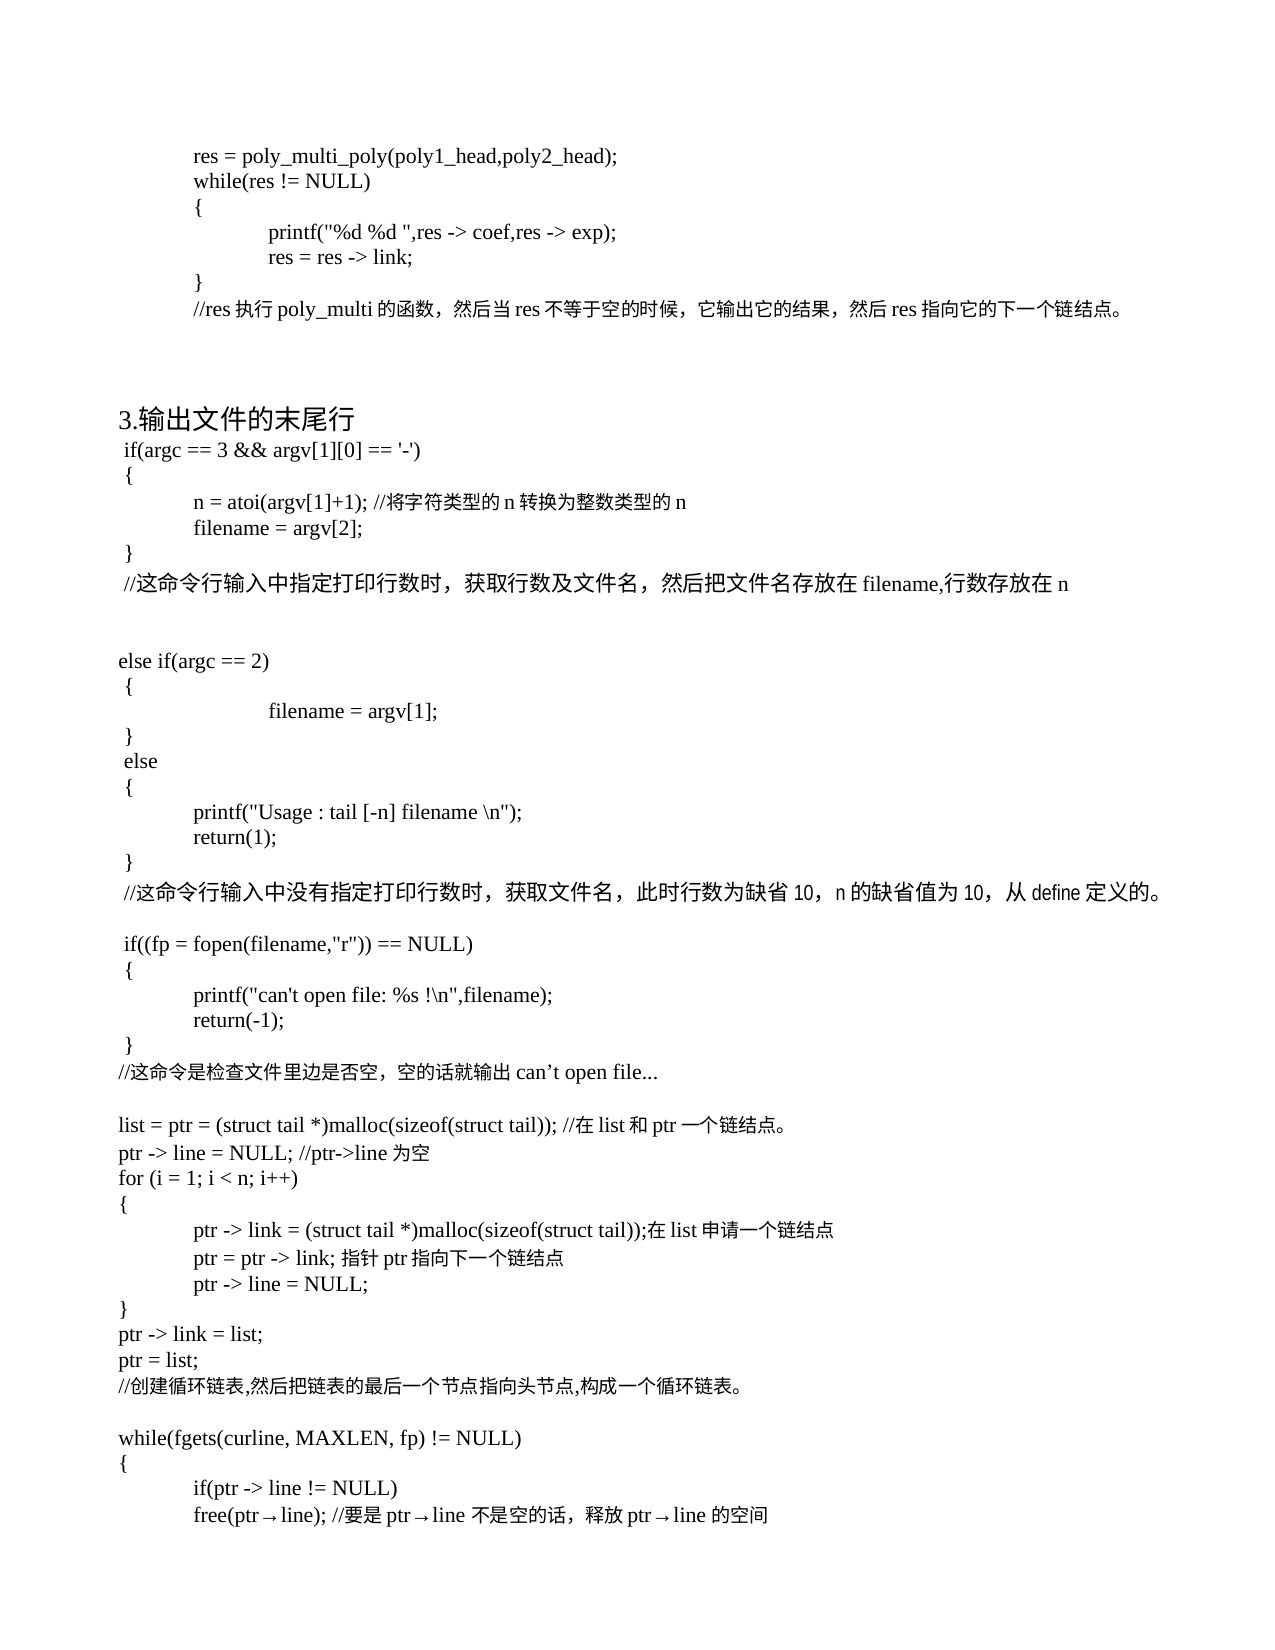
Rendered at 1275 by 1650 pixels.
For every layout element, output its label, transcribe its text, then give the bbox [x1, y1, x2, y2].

text { [118, 194, 1157, 219]
text res = poly_multi_poly(poly1_head,poly2_head); [118, 143, 1157, 168]
text ptr = list; [118, 1347, 1157, 1372]
text { [118, 1191, 1157, 1216]
text 3.输出文件的末尾行 [118, 398, 1157, 437]
text ptr -> line = NULL; [118, 1271, 1157, 1296]
text } [118, 1296, 1157, 1321]
text printf("can't open file: %s !\n",filename); [118, 982, 1157, 1007]
text if(argc == 3 && argv[1][0] == '-') [118, 437, 1157, 462]
text { [118, 673, 1157, 698]
text list = ptr = (struct tail *)malloc(sizeof(struct tail)); //在list和ptr一个链结点。 [118, 1110, 1157, 1138]
text if(ptr -> line != NULL) [118, 1475, 1157, 1500]
text } [118, 849, 1157, 874]
text //这命令行输入中指定打印行数时，获取行数及文件名，然后把文件名存放在filename,行数存放在n [118, 566, 1157, 597]
text ptr = ptr -> link; 指针ptr指向下一个链结点 [118, 1243, 1157, 1271]
text { [118, 957, 1157, 982]
text ptr -> link = (struct tail *)malloc(sizeof(struct tail));在list申请一个链结点 [118, 1216, 1157, 1243]
text { [118, 774, 1157, 799]
text else if(argc == 2) [118, 648, 1157, 673]
text while(fgets(curline, MAXLEN, fp) != NULL) [118, 1425, 1157, 1450]
text for (i = 1; i < n; i++) [118, 1165, 1157, 1191]
text //这命令是检查文件里边是否空，空的话就输出 can’t open file... [118, 1057, 1157, 1085]
text //创建循环链表,然后把链表的最后一个节点指向头节点,构成一个循环链表。 [118, 1372, 1157, 1399]
text printf("Usage : tail [-n] filename \n"); [118, 799, 1157, 824]
text { [118, 1450, 1157, 1475]
text ptr -> line = NULL; //ptr->line为空 [118, 1138, 1157, 1165]
text } [118, 1032, 1157, 1057]
text return(1); [118, 824, 1157, 849]
text } [118, 269, 1157, 294]
text //res执行poly_multi的函数，然后当res不等于空的时候，它输出它的结果，然后res指向它的下一个链结点。 [118, 294, 1157, 322]
text //这命令行输入中没有指定打印行数时，获取文件名，此时行数为缺省10，n的缺省值为10，从define定义的。 [118, 874, 1157, 906]
text } [118, 723, 1157, 748]
text while(res != NULL) [118, 168, 1157, 194]
text free(ptr→line); //要是ptr→line 不是空的话，释放ptr→line 的空间 [118, 1500, 1157, 1528]
text } [118, 540, 1157, 566]
text printf("%d %d ",res -> coef,res -> exp); [118, 219, 1157, 244]
text filename = argv[2]; [118, 515, 1157, 540]
text { [118, 462, 1157, 487]
text res = res -> link; [118, 244, 1157, 269]
text return(-1); [118, 1007, 1157, 1032]
text filename = argv[1]; [118, 698, 1157, 723]
text n = atoi(argv[1]+1); //将字符类型的n转换为整数类型的n [118, 487, 1157, 515]
text ptr -> link = list; [118, 1321, 1157, 1347]
text else [118, 748, 1157, 774]
text if((fp = fopen(filename,"r")) == NULL) [118, 931, 1157, 957]
